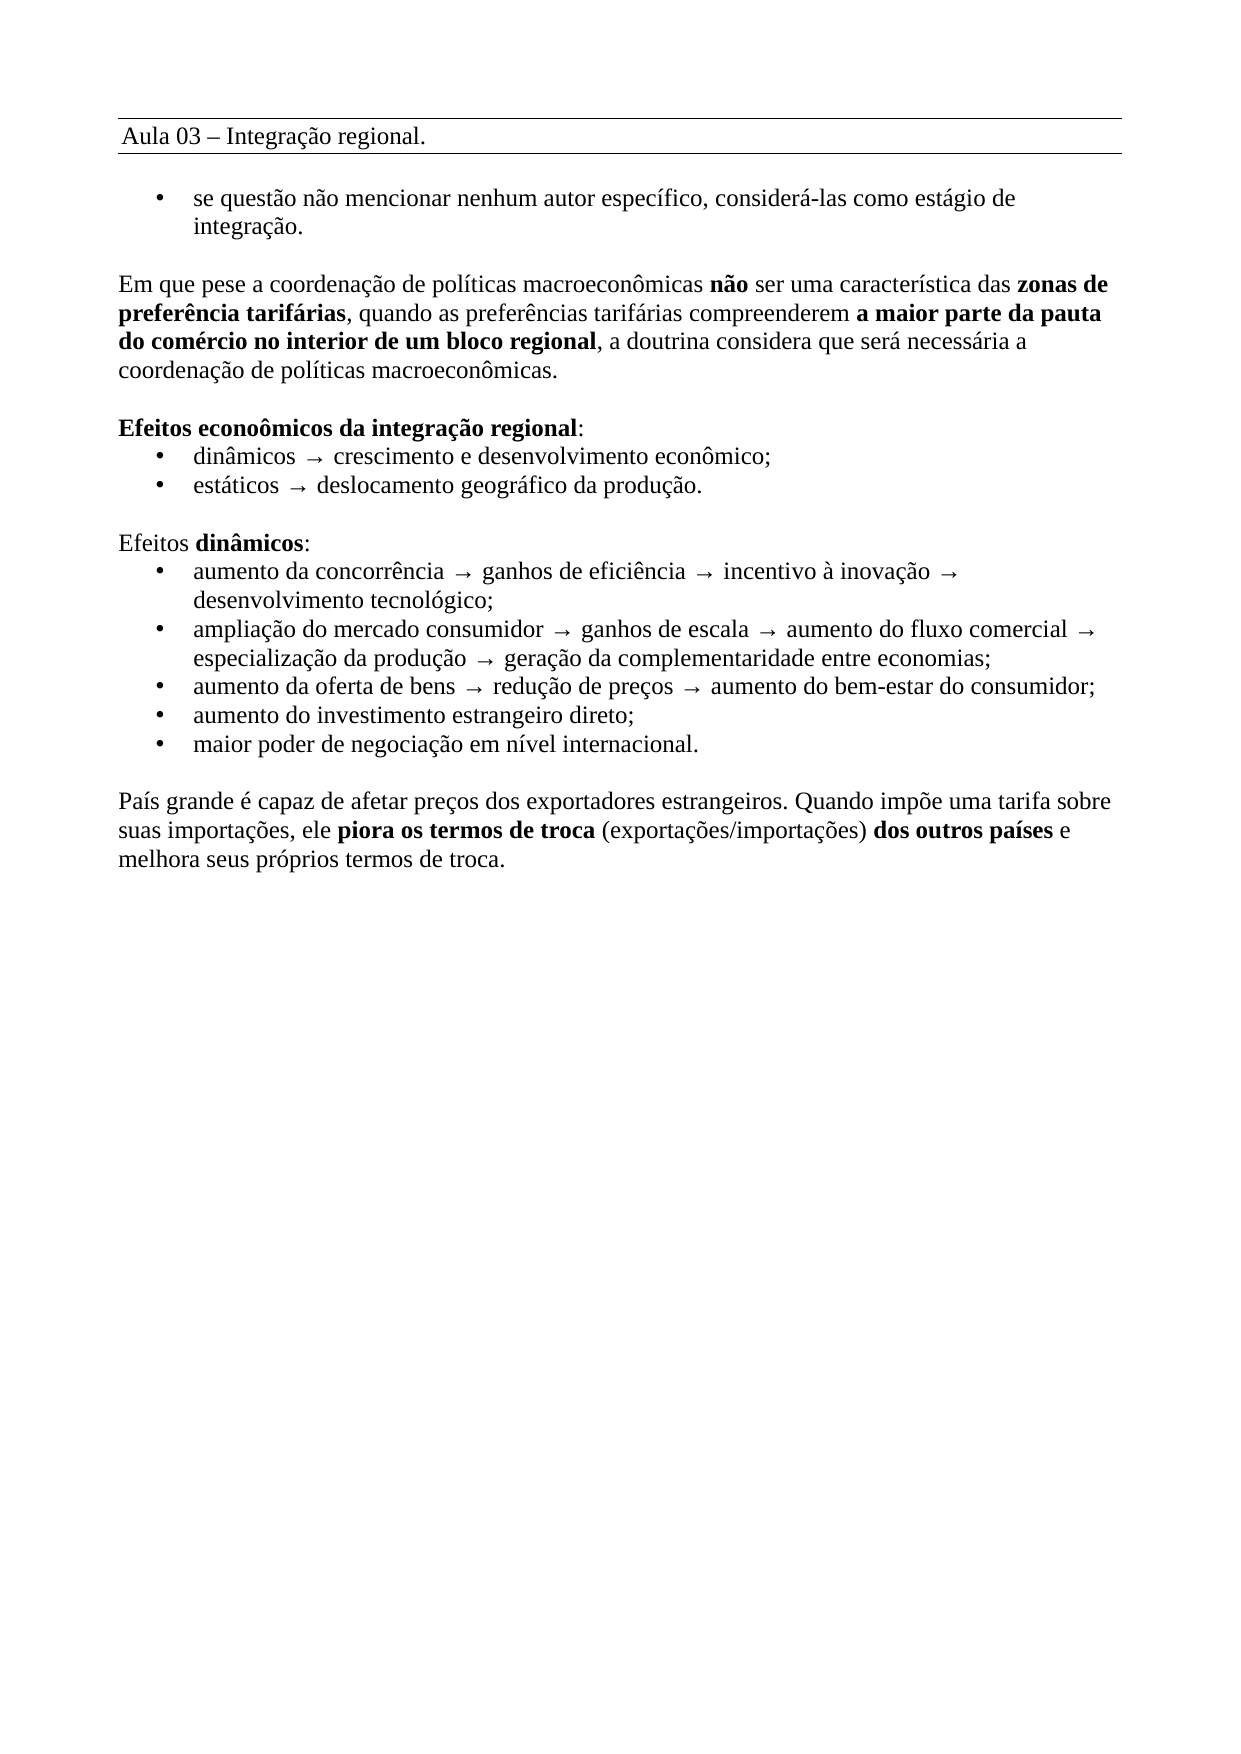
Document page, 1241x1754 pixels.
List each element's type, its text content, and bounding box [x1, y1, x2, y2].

list aumento do investimento estrangeiro direto; [156, 700, 1122, 729]
list aumento da oferta de bens → redução de preços → aumento do bem-estar do consumidor; [156, 671, 1122, 700]
list maior poder de negociação em nível internacional. [156, 729, 1122, 758]
text País grande é capaz de afetar preços dos exportadores estrangeiros. Quando impõe uma tarifa sobre suas importações, ele piora os termos de troca (exportações/importações) dos outros países e melhora seus próprios termos de troca. [118, 786, 1122, 873]
text Em que pese a coordenação de políticas macroeconômicas não ser uma característica das zonas de preferência tarifárias, quando as preferências tarifárias compreenderem a maior parte da pauta do comércio no interior de um bloco regional, a doutrina considera que será necessária a coordenação de políticas macroeconômicas. [118, 269, 1122, 384]
list estáticos → deslocamento geográfico da produção. [156, 470, 1122, 499]
text Efeitos econoômicos da integração regional: [118, 413, 1122, 441]
list ampliação do mercado consumidor → ganhos de escala → aumento do fluxo comercial → especialização da produção → geração da complementaridade entre economias; [156, 614, 1122, 671]
list se questão não mencionar nenhum autor específico, considerá-las como estágio de integração. [156, 183, 1122, 240]
text Efeitos dinâmicos: [118, 528, 1122, 556]
list aumento da concorrência → ganhos de eficiência → incentivo à inovação → desenvolvimento tecnológico; [156, 556, 1122, 614]
list dinâmicos → crescimento e desenvolvimento econômico; [156, 441, 1122, 470]
